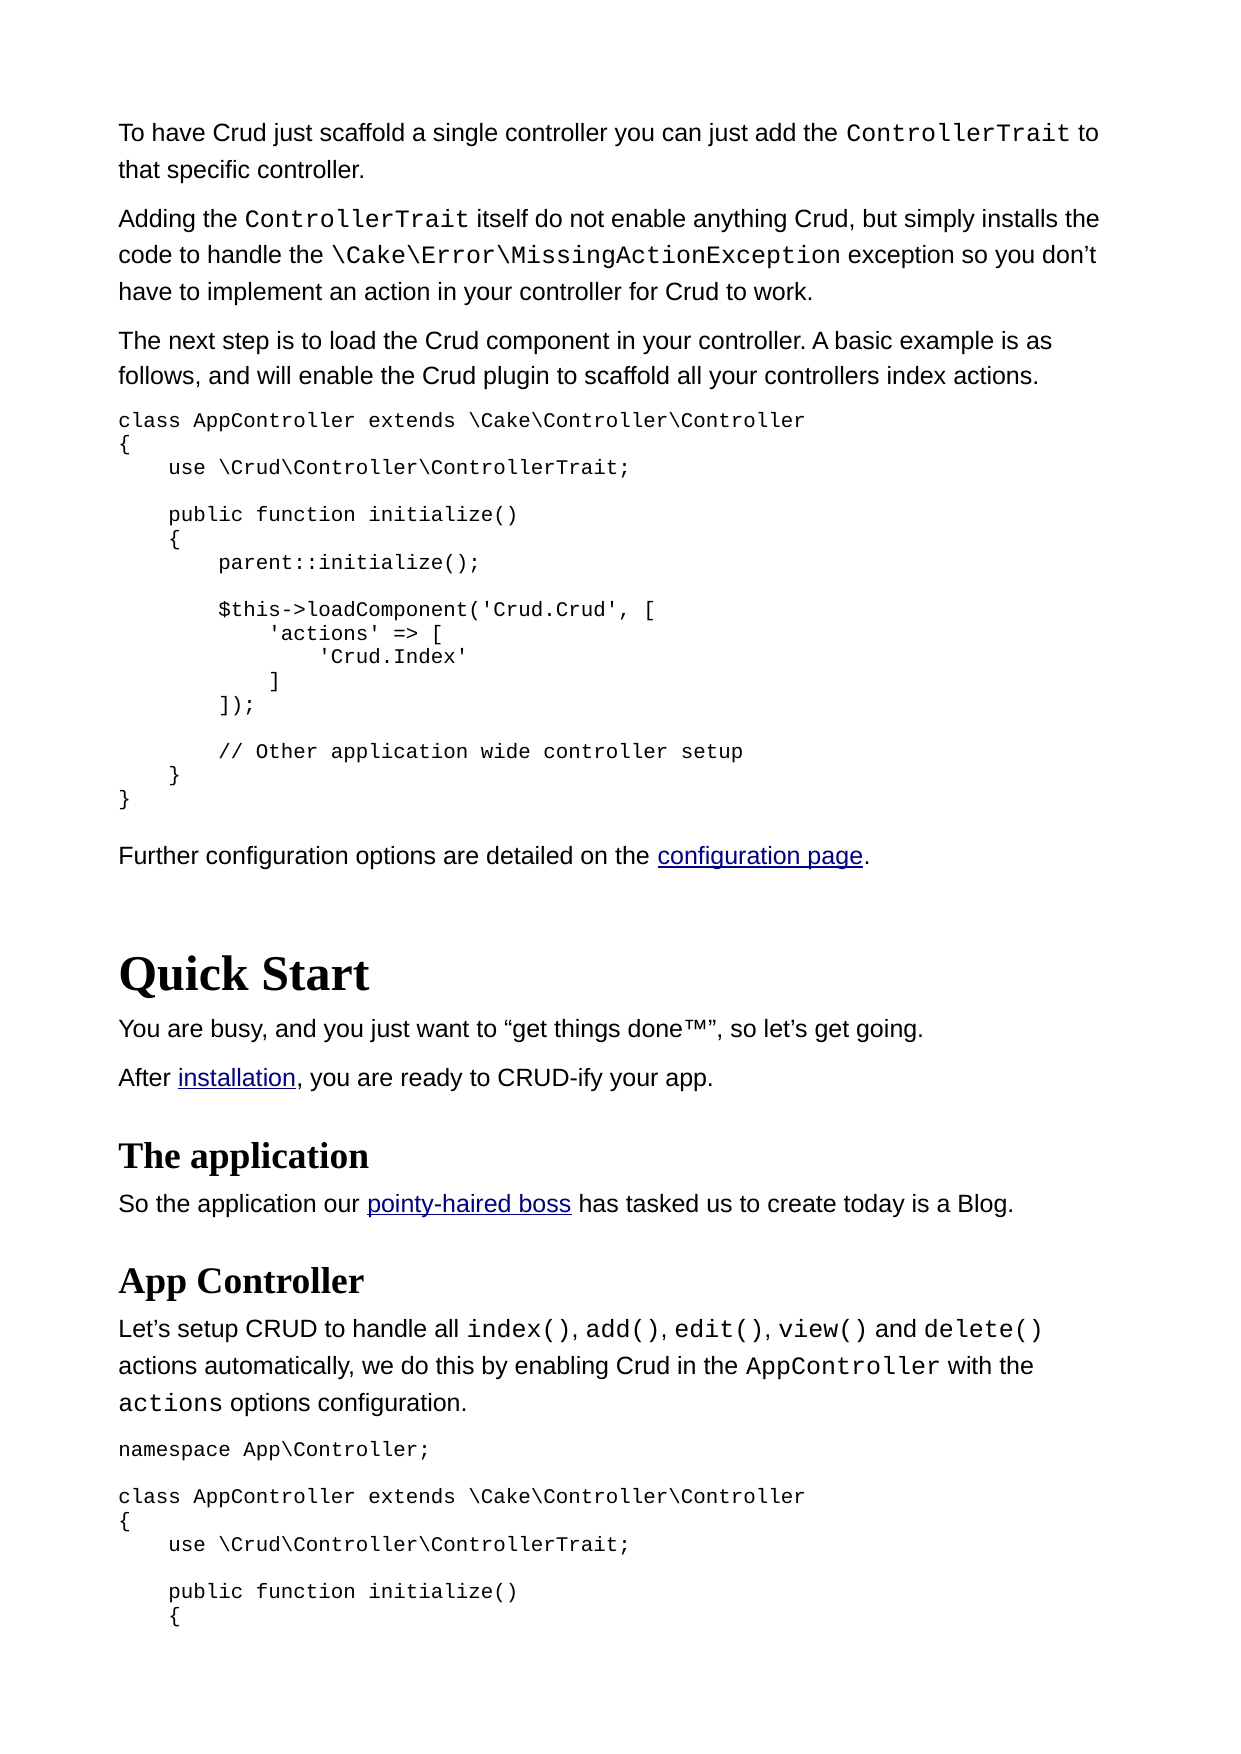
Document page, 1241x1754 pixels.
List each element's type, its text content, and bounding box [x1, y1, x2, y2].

text parent::initialize(); [118, 552, 1122, 575]
text 'Crud.Index' [118, 646, 1122, 670]
text { [118, 433, 1122, 457]
text namespace App\Controller; [118, 1439, 1122, 1463]
text { [118, 1510, 1122, 1534]
text class AppController extends \Cake\Controller\Controller [118, 1486, 1122, 1510]
text use \Crud\Controller\ControllerTrait; [118, 457, 1122, 481]
text class AppController extends \Cake\Controller\Controller [118, 410, 1122, 433]
text public function initialize() [118, 504, 1122, 528]
text Further configuration options are detailed on the configuration page. [118, 841, 1122, 870]
text $this->loadComponent('Crud.Crud', [ [118, 599, 1122, 623]
text // Other application wide controller setup [118, 741, 1122, 764]
text public function initialize() [118, 1581, 1122, 1605]
text So the application our pointy-haired boss has tasked us to create today is a Blog. [118, 1189, 1122, 1217]
subtitle The application [118, 1133, 1122, 1176]
text Let’s setup CRUD to handle all index(), add(), edit(), view() and delete() actions automatically, we do this by enabling Crud in the AppController with the actions options configuration. [118, 1314, 1122, 1418]
subtitle Quick Start [118, 944, 1122, 1002]
text The next step is to load the Crud component in your controller. A basic example is as follows, and will enable the Crud plugin to scaffold all your controllers index actions. [118, 326, 1122, 389]
text Adding the ControllerTrait itself do not enable anything Crud, but simply installs the code to handle the \Cake\Error\MissingActionException exception so you don’t have to implement an action in your controller for Crud to work. [118, 204, 1122, 306]
text } [118, 788, 1122, 812]
subtitle App Controller [118, 1258, 1122, 1302]
text { [118, 1605, 1122, 1628]
text { [118, 528, 1122, 552]
text ]); [118, 693, 1122, 717]
text 'actions' => [ [118, 623, 1122, 646]
text use \Crud\Controller\ControllerTrait; [118, 1534, 1122, 1557]
text To have Crud just scaffold a single controller you can just add the ControllerTrait to that specific controller. [118, 118, 1122, 183]
text ] [118, 670, 1122, 693]
text You are busy, and you just want to “get things done™”, so let’s get going. [118, 1014, 1122, 1043]
text After installation, you are ready to CRUD-ify your app. [118, 1063, 1122, 1092]
text } [118, 764, 1122, 788]
